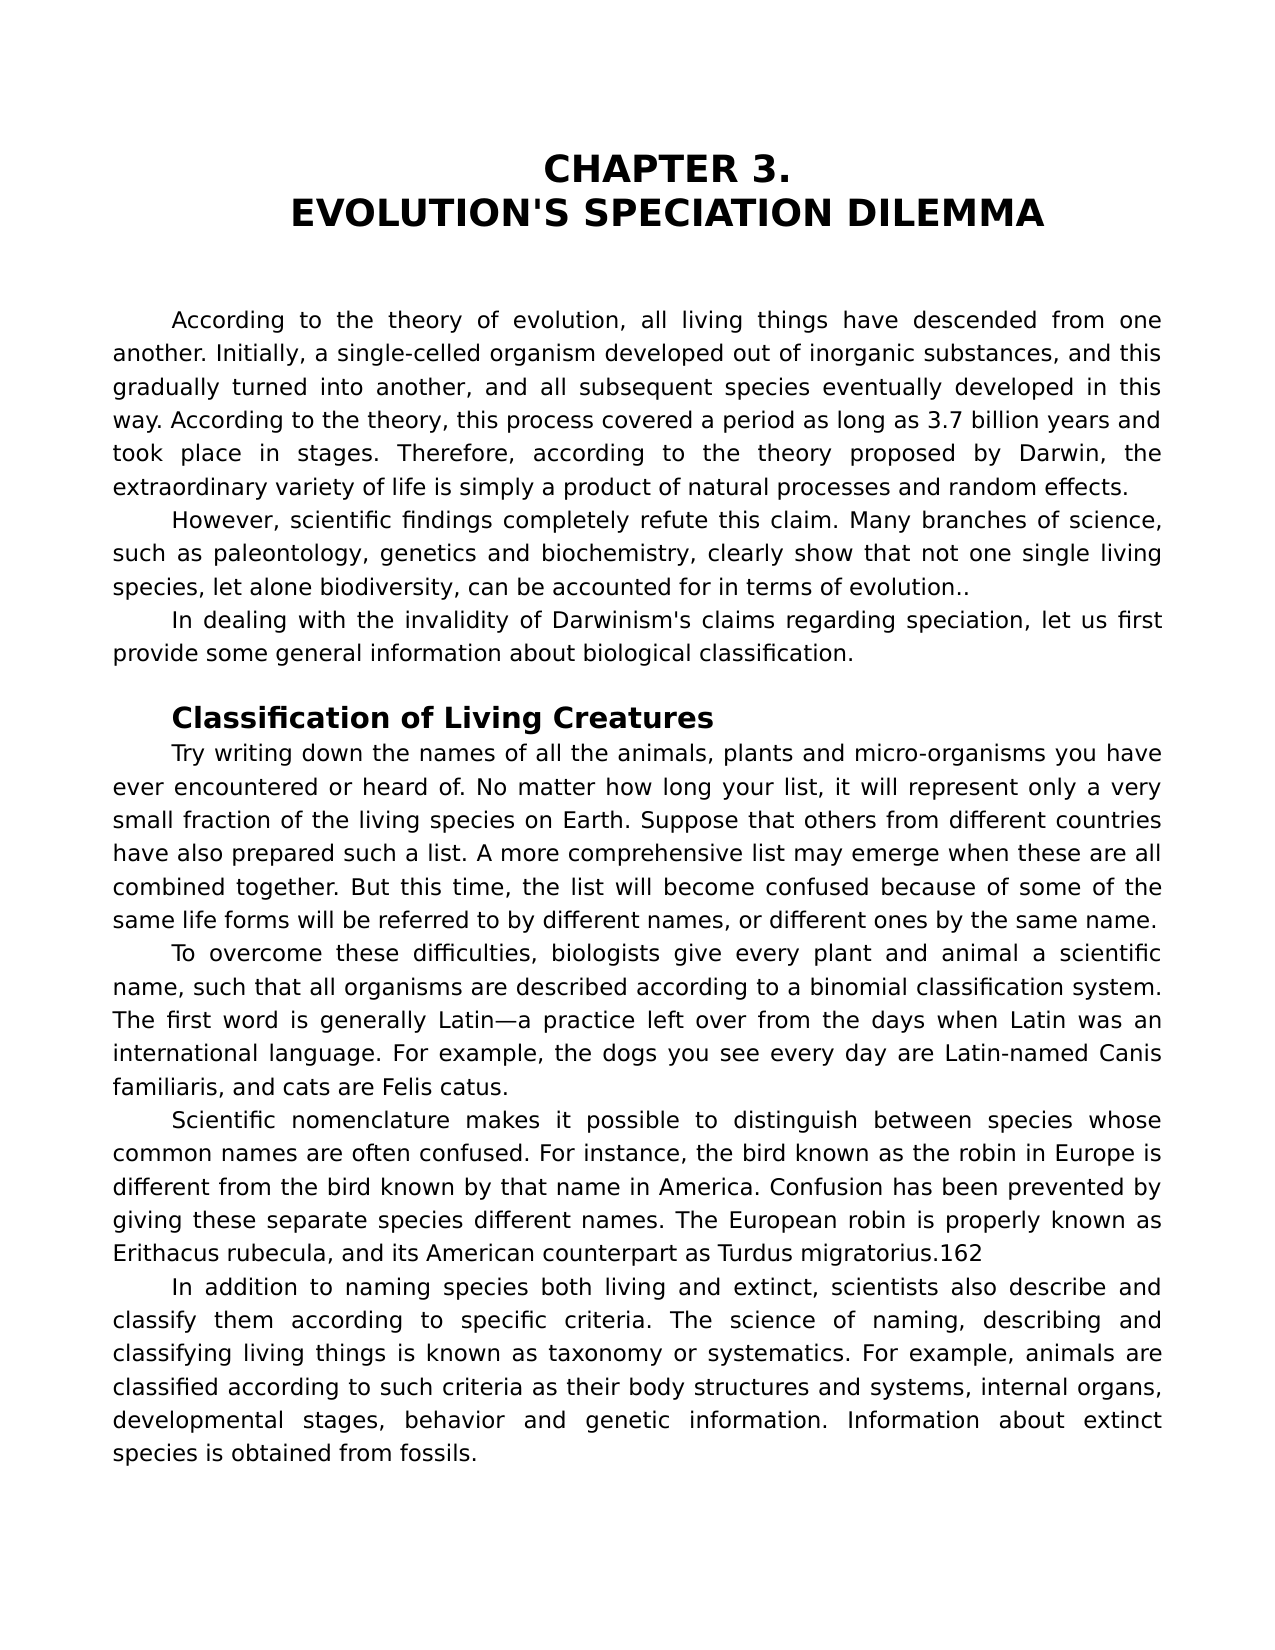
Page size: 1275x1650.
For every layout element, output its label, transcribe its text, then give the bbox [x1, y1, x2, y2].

text In dealing with the invalidity of Darwinism's claims regarding speciation, let us first provide some general information about biological classification. [112, 602, 1163, 668]
text EVOLUTION'S SPECIATION DILEMMA [112, 191, 1163, 235]
text To overcome these difficulties, biologists give every plant and animal a scientific name, such that all organisms are described according to a binomial classification system. The first word is generally Latin—a practice left over from the days when Latin was an international language. For example, the dogs you see every day are Latin-named Canis familiaris, and cats are Felis catus. [112, 935, 1163, 1102]
text CHAPTER 3. [112, 148, 1163, 191]
text However, scientific findings completely refute this claim. Many branches of science, such as paleontology, genetics and biochemistry, clearly show that not one single living species, let alone biodiversity, can be accounted for in terms of evolution.. [112, 502, 1163, 602]
text According to the theory of evolution, all living things have descended from one another. Initially, a single-celled organism developed out of inorganic substances, and this gradually turned into another, and all subsequent species eventually developed in this way. According to the theory, this process covered a period as long as 3.7 billion years and took place in stages. Therefore, according to the theory proposed by Darwin, the extraordinary variety of life is simply a product of natural processes and random effects. [112, 302, 1163, 502]
text In addition to naming species both living and extinct, scientists also describe and classify them according to specific criteria. The science of naming, describing and classifying living things is known as taxonomy or systematics. For example, animals are classified according to such criteria as their body structures and systems, internal organs, developmental stages, behavior and genetic information. Information about extinct species is obtained from fossils. [112, 1268, 1163, 1468]
text Scientific nomenclature makes it possible to distinguish between species whose common names are often confused. For instance, the bird known as the robin in Europe is different from the bird known by that name in America. Confusion has been prevented by giving these separate species different names. The European robin is properly known as Erithacus rubecula, and its American counterpart as Turdus migratorius.162 [112, 1102, 1163, 1268]
text Classification of Living Creatures [112, 702, 1163, 735]
text Try writing down the names of all the animals, plants and micro-organisms you have ever encountered or heard of. No matter how long your list, it will represent only a very small fraction of the living species on Earth. Suppose that others from different countries have also prepared such a list. A more comprehensive list may emerge when these are all combined together. But this time, the list will become confused because of some of the same life forms will be referred to by different names, or different ones by the same name. [112, 735, 1163, 935]
